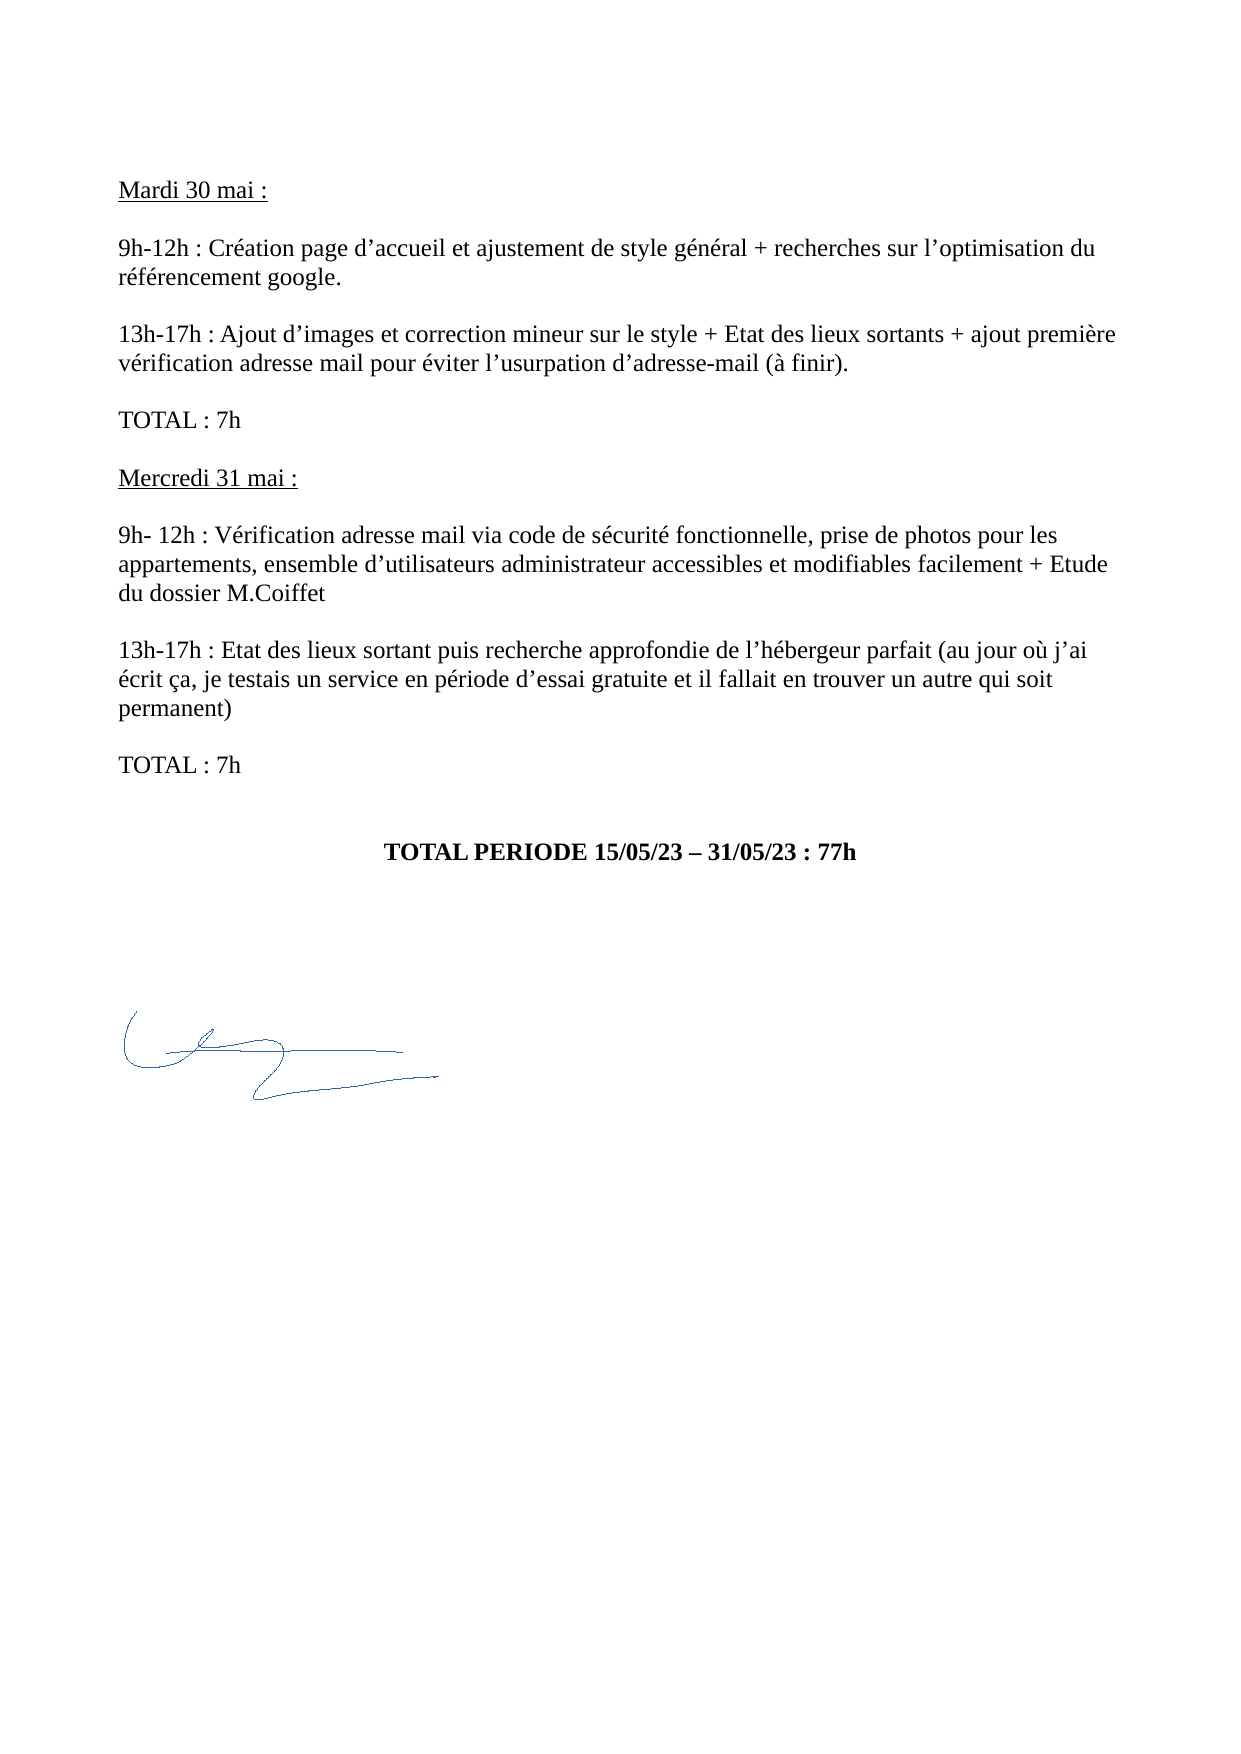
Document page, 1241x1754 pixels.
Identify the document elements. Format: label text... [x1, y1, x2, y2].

text Mardi 30 mai : [118, 176, 1122, 204]
text TOTAL : 7h [118, 406, 1122, 434]
text TOTAL : 7h [118, 751, 1122, 779]
text 13h-17h : Ajout d’images et correction mineur sur le style + Etat des lieux sortants + ajout première vérification adresse mail pour éviter l’usurpation d’adresse-mail (à finir). [118, 319, 1122, 377]
text 13h-17h : Etat des lieux sortant puis recherche approfondie de l’hébergeur parfait (au jour où j’ai écrit ça, je testais un service en période d’essai gratuite et il fallait en trouver un autre qui soit permanent) [118, 636, 1122, 722]
text Mercredi 31 mai : [118, 463, 1122, 492]
text 9h- 12h : Vérification adresse mail via code de sécurité fonctionnelle, prise de photos pour les appartements, ensemble d’utilisateurs administrateur accessibles et modifiables facilement + Etude du dossier M.Coiffet [118, 521, 1122, 607]
text TOTAL PERIODE 15/05/23 – 31/05/23 : 77h [118, 837, 1122, 866]
text 9h-12h : Création page d’accueil et ajustement de style général + recherches sur l’optimisation du référencement google. [118, 233, 1122, 291]
